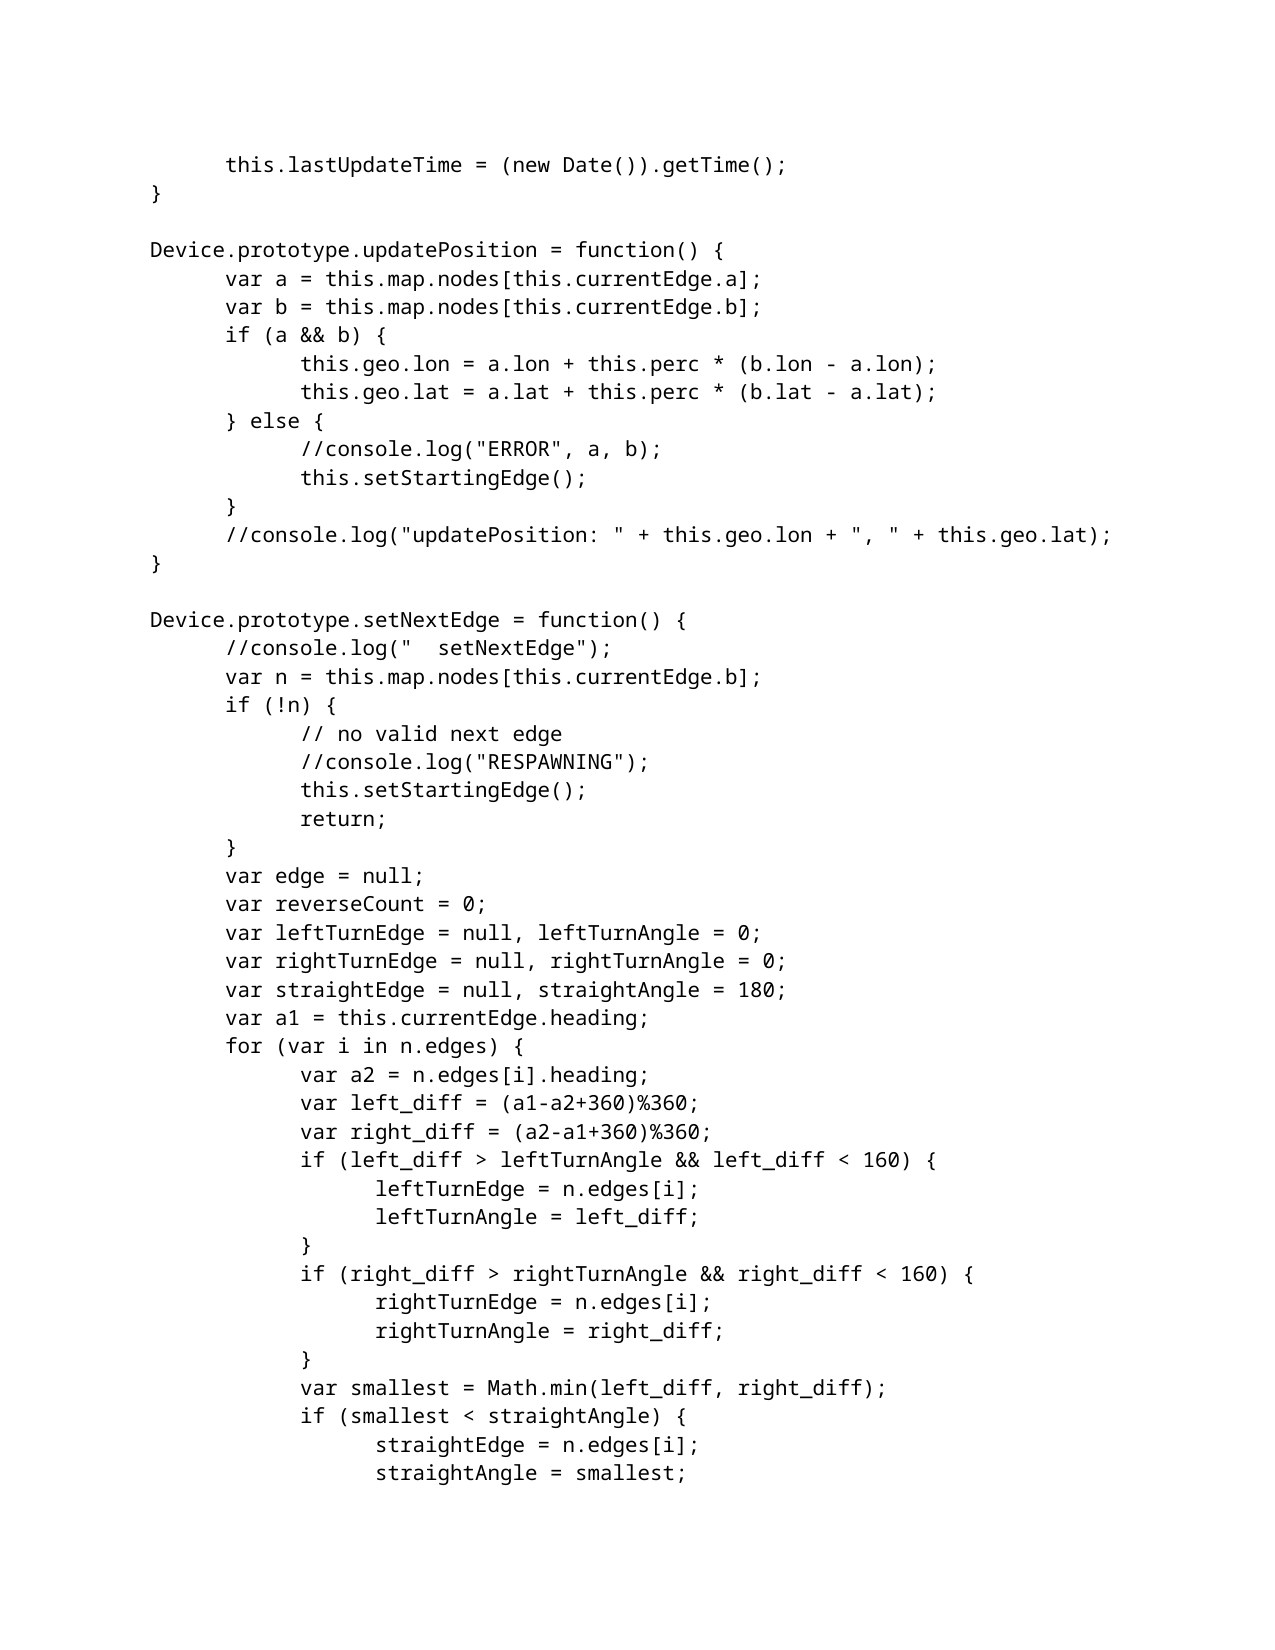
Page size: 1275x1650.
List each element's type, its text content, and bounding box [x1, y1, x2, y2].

text var straightEdge = null, straightAngle = 180; [150, 975, 1125, 1003]
text rightTurnEdge = n.edges[i]; [150, 1287, 1125, 1316]
text Device.prototype.setNextEdge = function() { [150, 605, 1125, 633]
text var left_diff = (a1-a2+360)%360; [150, 1088, 1125, 1117]
text var b = this.map.nodes[this.currentEdge.b]; [150, 292, 1125, 321]
text } [150, 832, 1125, 861]
text rightTurnAngle = right_diff; [150, 1316, 1125, 1344]
text this.setStartingEdge(); [150, 463, 1125, 491]
text // no valid next edge [150, 719, 1125, 747]
text var a = this.map.nodes[this.currentEdge.a]; [150, 264, 1125, 292]
text if (left_diff > leftTurnAngle && left_diff < 160) { [150, 1145, 1125, 1174]
text //console.log("RESPAWNING"); [150, 747, 1125, 776]
text } else { [150, 406, 1125, 434]
text straightEdge = n.edges[i]; [150, 1430, 1125, 1458]
text leftTurnEdge = n.edges[i]; [150, 1174, 1125, 1202]
text var a1 = this.currentEdge.heading; [150, 1003, 1125, 1032]
text } [150, 1344, 1125, 1373]
text var reverseCount = 0; [150, 889, 1125, 918]
text var leftTurnEdge = null, leftTurnAngle = 0; [150, 918, 1125, 946]
text if (a && b) { [150, 321, 1125, 349]
text Device.prototype.updatePosition = function() { [150, 235, 1125, 264]
text //console.log("ERROR", a, b); [150, 434, 1125, 463]
text var smallest = Math.min(left_diff, right_diff); [150, 1373, 1125, 1401]
text if (right_diff > rightTurnAngle && right_diff < 160) { [150, 1259, 1125, 1287]
text var right_diff = (a2-a1+360)%360; [150, 1117, 1125, 1145]
text //console.log("updatePosition: " + this.geo.lon + ", " + this.geo.lat); [150, 520, 1125, 548]
text var a2 = n.edges[i].heading; [150, 1060, 1125, 1088]
text var rightTurnEdge = null, rightTurnAngle = 0; [150, 946, 1125, 975]
text } [150, 491, 1125, 520]
text if (!n) { [150, 690, 1125, 719]
text straightAngle = smallest; [150, 1458, 1125, 1487]
text this.setStartingEdge(); [150, 776, 1125, 804]
text leftTurnAngle = left_diff; [150, 1202, 1125, 1231]
text var n = this.map.nodes[this.currentEdge.b]; [150, 662, 1125, 690]
text } [150, 178, 1125, 207]
text var edge = null; [150, 861, 1125, 889]
text } [150, 548, 1125, 577]
text //console.log(" setNextEdge"); [150, 633, 1125, 662]
text this.geo.lon = a.lon + this.perc * (b.lon - a.lon); [150, 349, 1125, 377]
text for (var i in n.edges) { [150, 1032, 1125, 1060]
text } [150, 1231, 1125, 1259]
text if (smallest < straightAngle) { [150, 1401, 1125, 1430]
text this.geo.lat = a.lat + this.perc * (b.lat - a.lat); [150, 377, 1125, 406]
text this.lastUpdateTime = (new Date()).getTime(); [150, 150, 1125, 178]
text return; [150, 804, 1125, 832]
